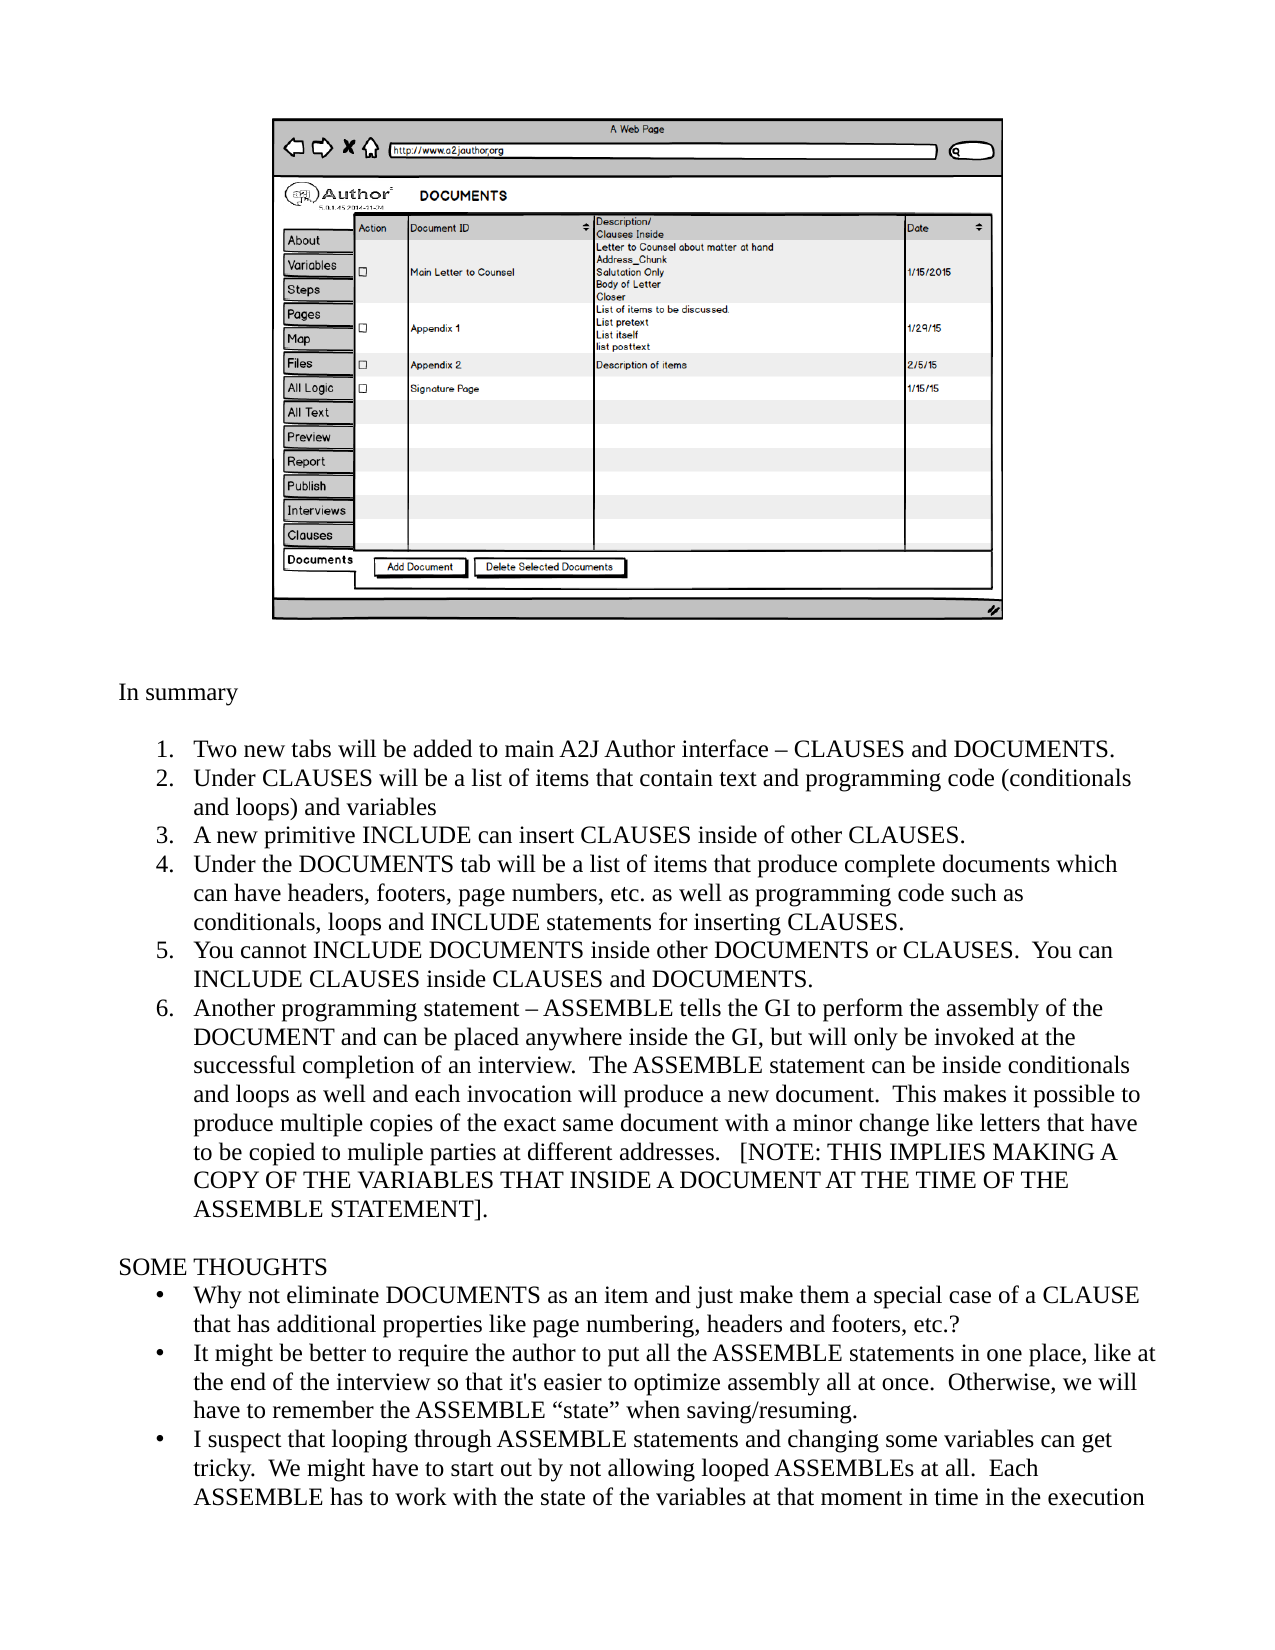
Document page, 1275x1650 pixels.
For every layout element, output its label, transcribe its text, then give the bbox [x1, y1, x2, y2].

list Why not eliminate DOCUMENTS as an item and just make them a special case of a CLAUSE that has additional properties like page numbering, headers and footers, etc.? [156, 1280, 1157, 1338]
text In summary [118, 677, 1157, 705]
list It might be better to require the author to put all the ASSEMBLE statements in one place, like at the end of the interview so that it's easier to optimize assembly all at once. Otherwise, we will have to remember the ASSEMBLE “state” when saving/resuming. [156, 1338, 1157, 1424]
list A new primitive INCLUDE can insert CLAUSES inside of other CLAUSES. [156, 820, 1157, 849]
list Under the DOCUMENTS tab will be a list of items that produce complete documents which can have headers, footers, page numbers, etc. as well as programming code such as conditionals, loops and INCLUDE statements for inserting CLAUSES. [156, 849, 1157, 935]
picture [272, 118, 1003, 620]
list Another programming statement – ASSEMBLE tells the GI to perform the assembly of the DOCUMENT and can be placed anywhere inside the GI, but will only be invoked at the successful completion of an interview. The ASSEMBLE statement can be inside conditionals and loops as well and each invocation will produce a new document. This makes it possible to produce multiple copies of the exact same document with a minor change like letters that have to be copied to muliple parties at different addresses. [NOTE: THIS IMPLIES MAKING A COPY OF THE VARIABLES THAT INSIDE A DOCUMENT AT THE TIME OF THE ASSEMBLE STATEMENT]. [156, 993, 1157, 1223]
list I suspect that looping through ASSEMBLE statements and changing some variables can get tricky. We might have to start out by not allowing looped ASSEMBLEs at all. Each ASSEMBLE has to work with the state of the variables at that moment in time in the execution [156, 1424, 1157, 1510]
list You cannot INCLUDE DOCUMENTS inside other DOCUMENTS or CLAUSES. You can INCLUDE CLAUSES inside CLAUSES and DOCUMENTS. [156, 935, 1157, 993]
text SOME THOUGHTS [118, 1252, 1157, 1280]
list Under CLAUSES will be a list of items that contain text and programming code (conditionals and loops) and variables [156, 763, 1157, 820]
list Two new tabs will be added to main A2J Author interface – CLAUSES and DOCUMENTS. [156, 734, 1157, 763]
